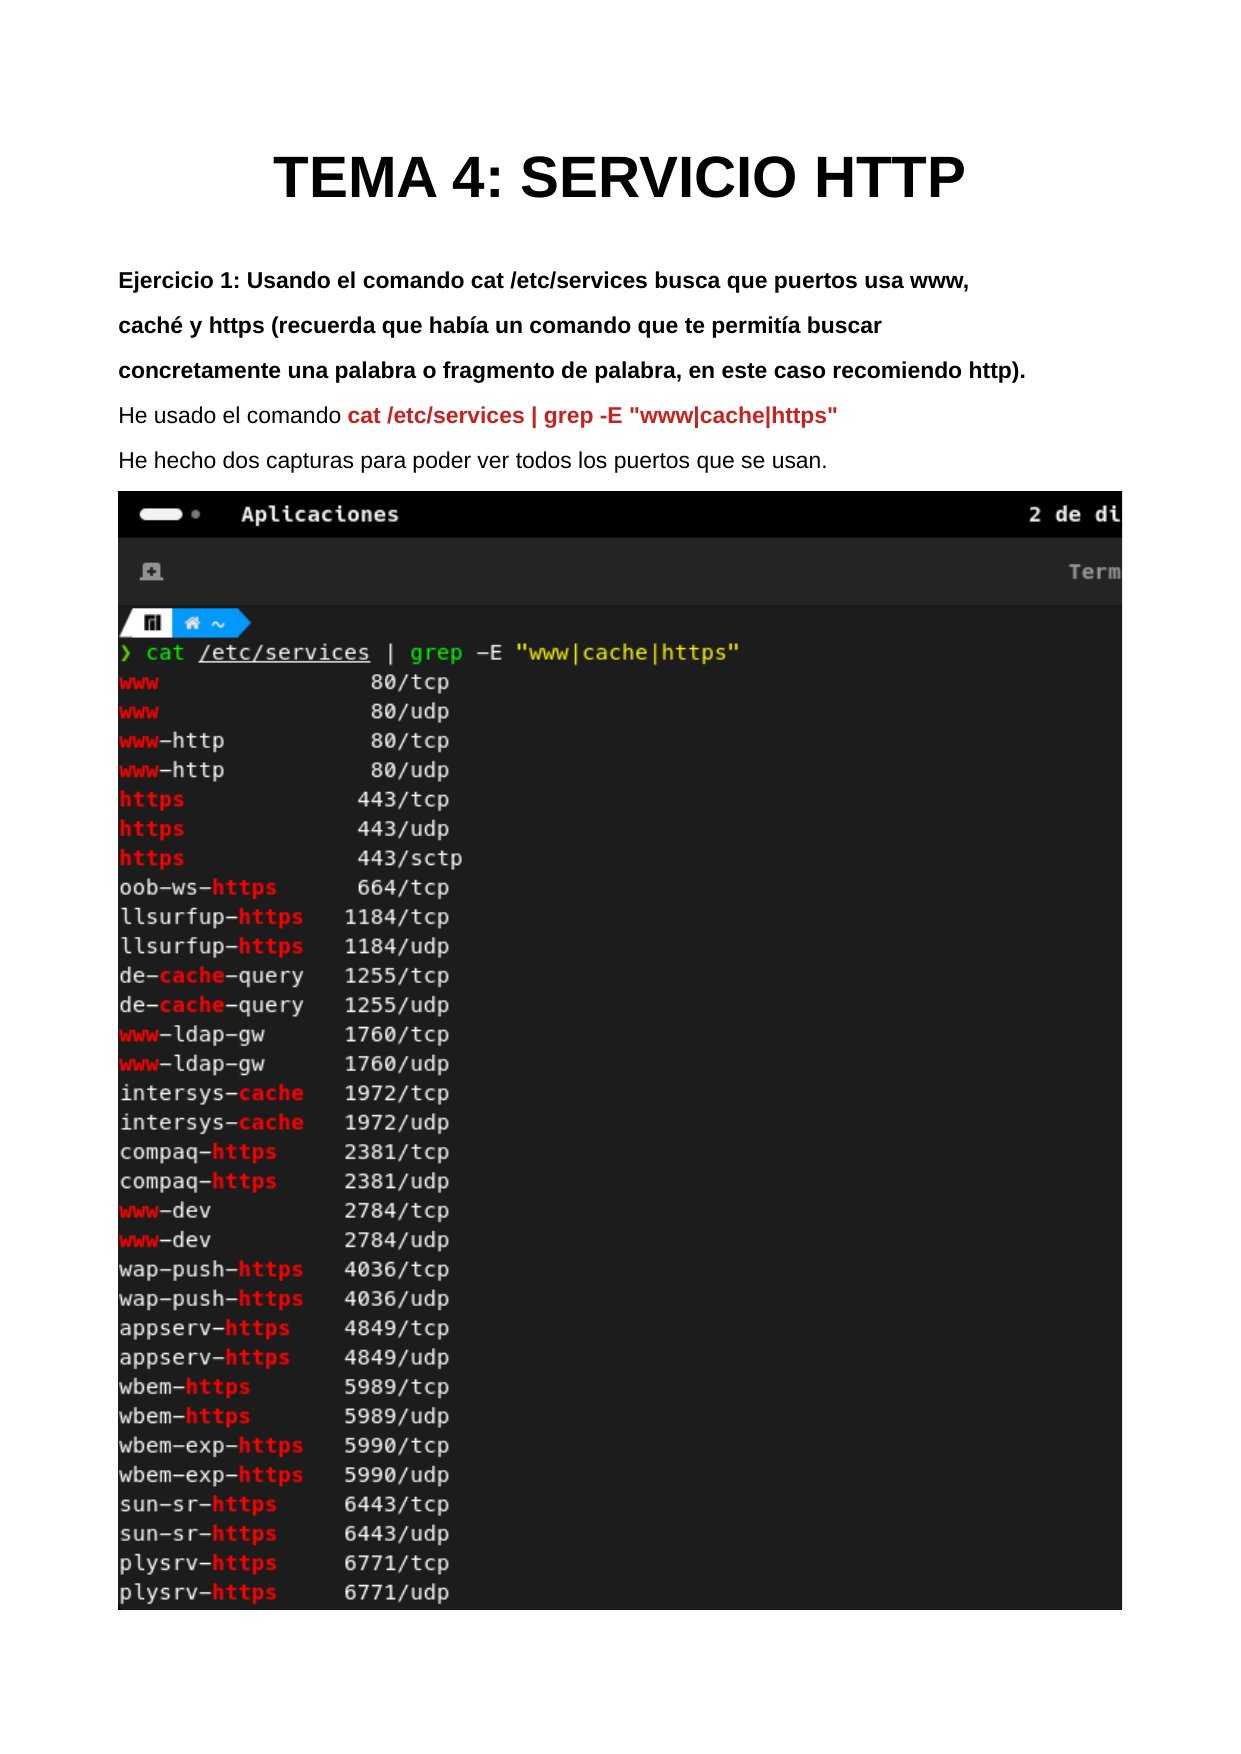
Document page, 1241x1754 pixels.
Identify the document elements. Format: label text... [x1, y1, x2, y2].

text Ejercicio 1: Usando el comando cat /etc/services busca que puertos usa www, [118, 267, 1122, 294]
text He hecho dos capturas para poder ver todos los puertos que se usan. [118, 447, 1122, 473]
text He usado el comando cat /etc/services | grep -E "www|cache|https" [118, 402, 1122, 428]
title TEMA 4: SERVICIO HTTP [118, 143, 1122, 210]
picture [118, 491, 1123, 1610]
text caché y https (recuerda que había un comando que te permitía buscar [118, 312, 1122, 339]
text concretamente una palabra o fragmento de palabra, en este caso recomiendo http). [118, 357, 1122, 383]
